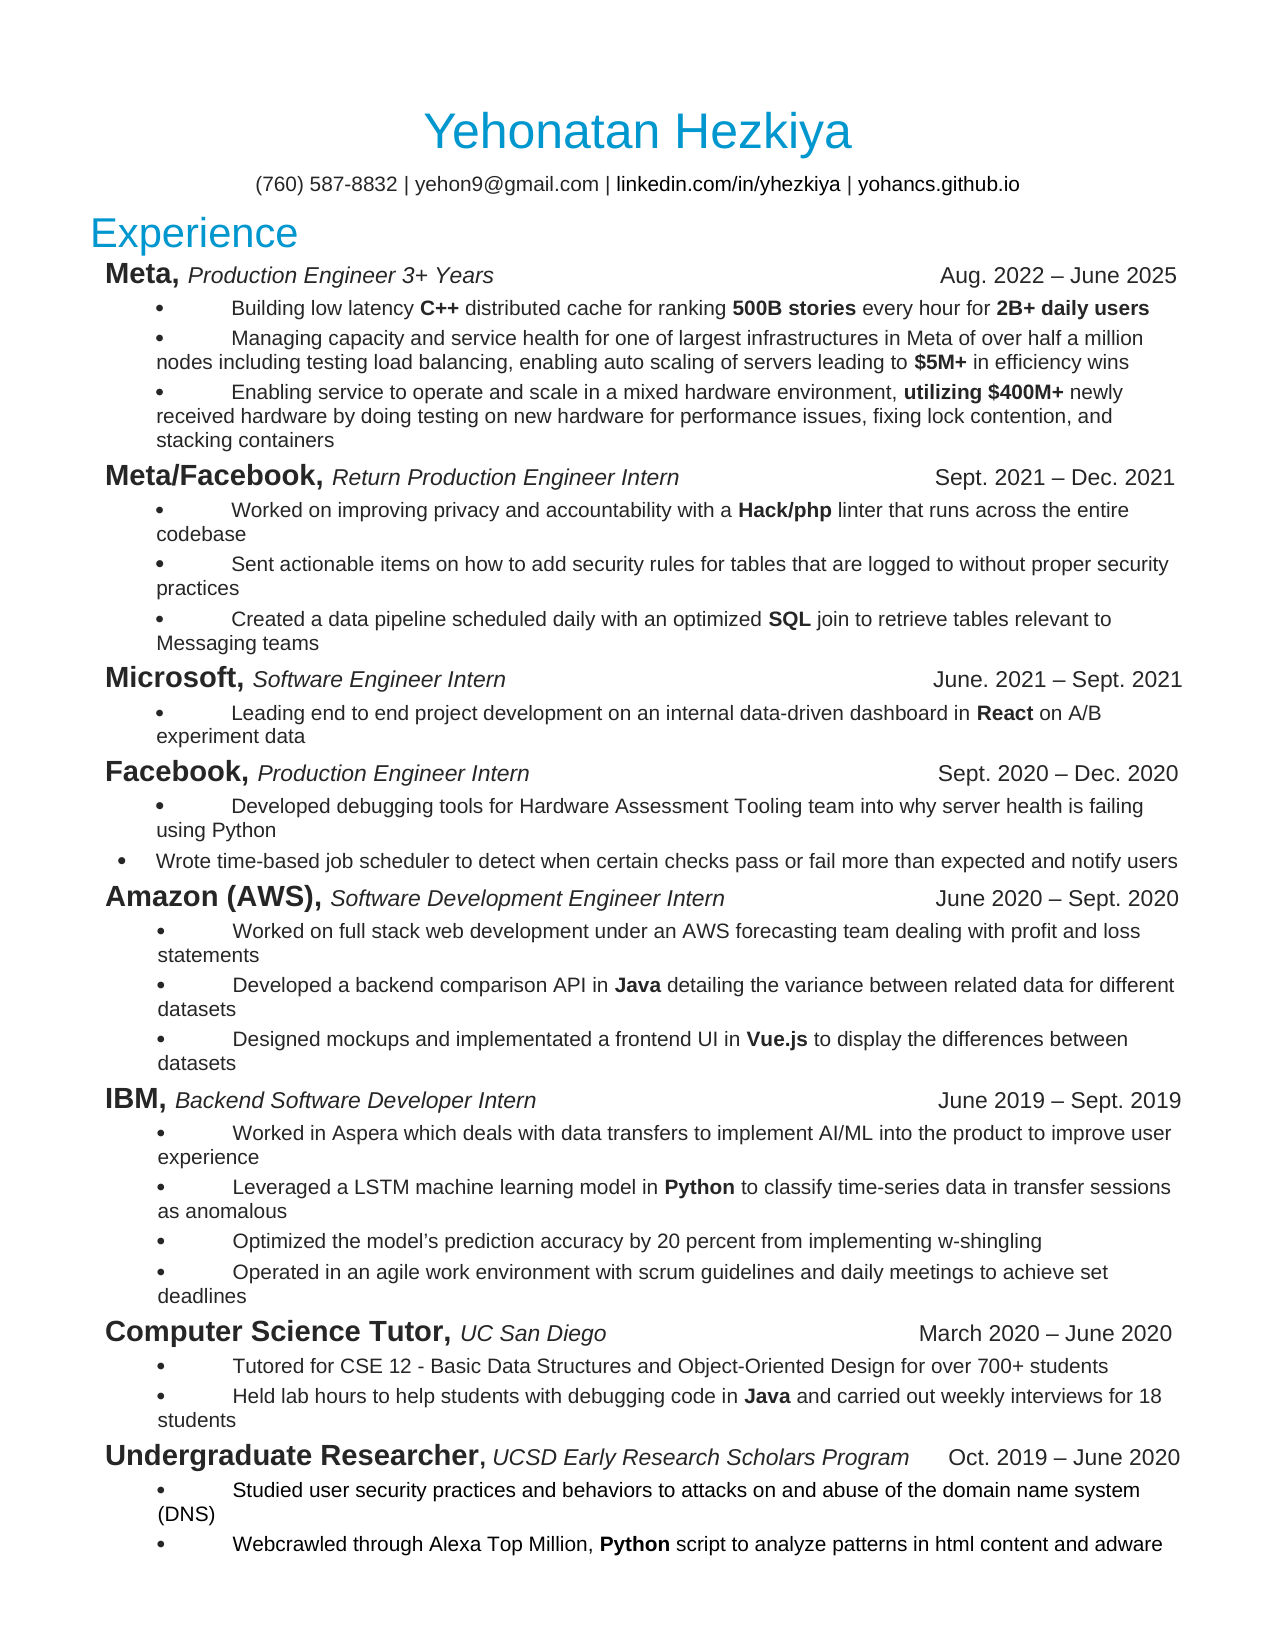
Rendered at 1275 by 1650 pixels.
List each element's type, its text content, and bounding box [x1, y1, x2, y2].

list Leading end to end project development on an internal data-driven dashboard in React on A/B experiment data [156, 700, 1185, 748]
list Webcrawled through Alexa Top Million, Python script to analyze patterns in html content and adware [157, 1532, 1185, 1556]
list Created a data pipeline scheduled daily with an optimized SQL join to retrieve tables relevant to Messaging teams [156, 606, 1185, 654]
list Enabling service to operate and scale in a mixed hardware environment, utilizing $400M+ newly received hardware by doing testing on new hardware for performance issues, fixing lock contention, and stacking containers [156, 380, 1185, 452]
text Facebook, Production Engineer Intern Sept. 2020 – Dec. 2020 [105, 754, 1185, 788]
list Operated in an agile work environment with scrum guidelines and daily meetings to achieve set deadlines [157, 1259, 1185, 1307]
text Computer Science Tutor, UC San Diego March 2020 – June 2020 [105, 1314, 1185, 1347]
list Tutored for CSE 12 - Basic Data Structures and Object-Oriented Design for over 700+ students [157, 1353, 1185, 1377]
text Experience [90, 208, 1185, 256]
title Yehonatan Hezkiya [90, 102, 1185, 159]
text Meta/Facebook, Return Production Engineer Intern Sept. 2021 – Dec. 2021 [105, 458, 1185, 492]
list Developed a backend comparison API in Java detailing the variance between related data for different datasets [157, 973, 1185, 1021]
list Worked on improving privacy and accountability with a Hack/php linter that runs across the entire codebase [156, 498, 1185, 546]
list Studied user security practices and behaviors to attacks on and abuse of the domain name system (DNS) [157, 1478, 1185, 1526]
list Sent actionable items on how to add security rules for tables that are logged to without proper security practices [156, 552, 1185, 600]
text Microsoft, Software Engineer Intern June. 2021 – Sept. 2021 [105, 661, 1185, 694]
list Developed debugging tools for Hardware Assessment Tooling team into why server health is failing using Python [156, 794, 1185, 842]
list Building low latency C++ distributed cache for ranking 500B stories every hour for 2B+ daily users [156, 296, 1185, 319]
list Worked in Aspera which deals with data transfers to implement AI/ML into the product to improve user experience [157, 1121, 1185, 1169]
text Meta, Production Engineer 3+ Years Aug. 2022 – June 2025 [105, 256, 1185, 289]
text Undergraduate Researcher, UCSD Early Research Scholars Program Oct. 2019 – June 2020 [105, 1438, 1185, 1471]
list Designed mockups and implementated a frontend UI in Vue.js to display the differences between datasets [157, 1027, 1185, 1075]
text (760) 587-8832 | yehon9@gmail.com | linkedin.com/in/yhezkiya | yohancs.github.io [90, 172, 1185, 196]
text IBM, Backend Software Developer Intern June 2019 – Sept. 2019 [105, 1081, 1185, 1115]
list Leveraged a LSTM machine learning model in Python to classify time-series data in transfer sessions as anomalous [157, 1175, 1185, 1223]
text Amazon (AWS), Software Development Engineer Intern June 2020 – Sept. 2020 [105, 879, 1185, 912]
list Managing capacity and service health for one of largest infrastructures in Meta of over half a million nodes including testing load balancing, enabling auto scaling of servers leading to $5M+ in efficiency wins [156, 326, 1185, 374]
list Held lab hours to help students with debugging code in Java and carried out weekly interviews for 18 students [157, 1384, 1185, 1432]
list Wrote time-based job scheduler to detect when certain checks pass or fail more than expected and notify users [118, 848, 1185, 873]
list Worked on full stack web development under an AWS forecasting team dealing with profit and loss statements [157, 919, 1185, 967]
list Optimized the model’s prediction accuracy by 20 percent from implementing w-shingling [157, 1229, 1185, 1253]
